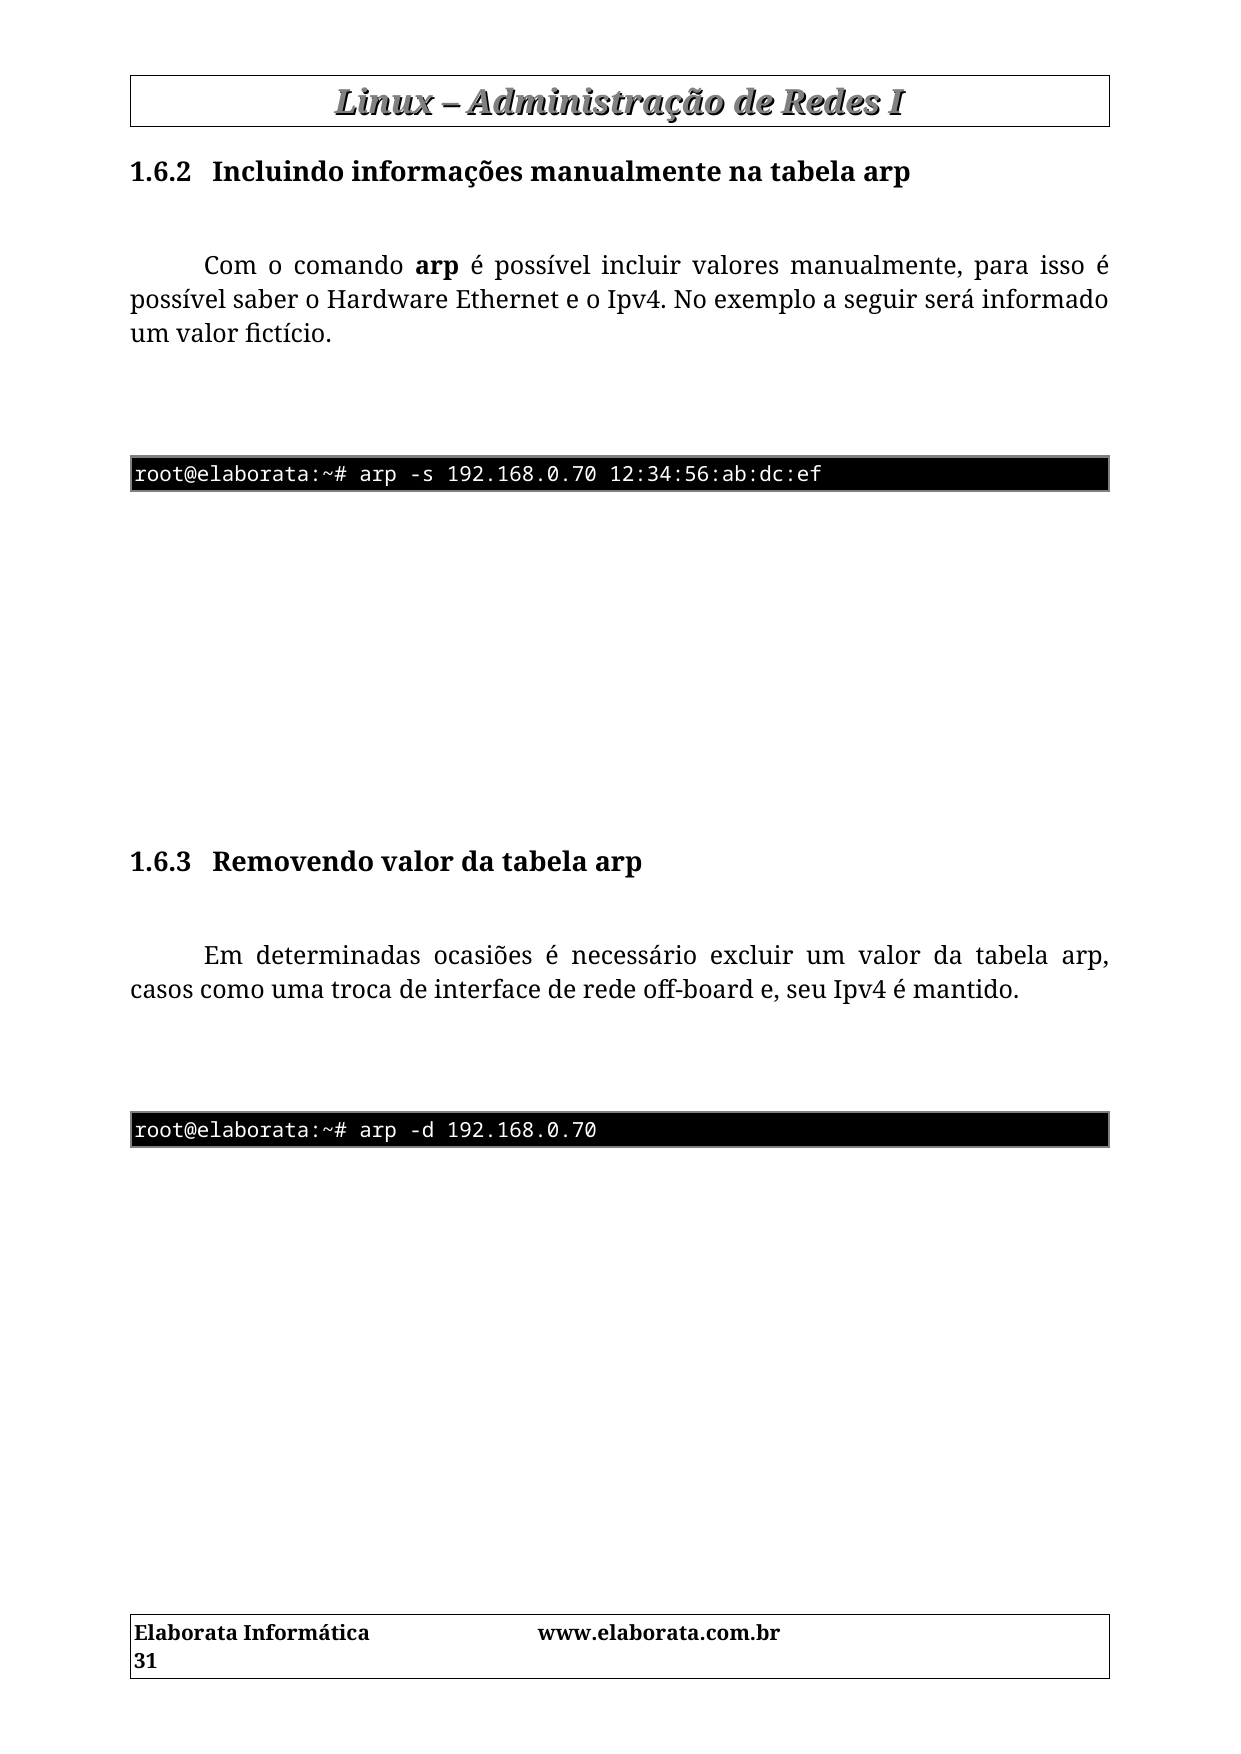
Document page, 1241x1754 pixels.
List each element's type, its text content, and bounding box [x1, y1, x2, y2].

text Em determinadas ocasiões é necessário excluir um valor da tabela arp, casos como uma troca de interface de rede off-board e, seu Ipv4 é mantido. [130, 938, 1110, 1006]
text Com o comando arp é possível incluir valores manualmente, para isso é possível saber o Hardware Ethernet e o Ipv4. No exemplo a seguir será informado um valor fictício. [130, 248, 1110, 350]
subtitle Removendo valor da tabela arp [130, 842, 1110, 879]
subtitle Incluindo informações manualmente na tabela arp [130, 152, 1110, 189]
text root@elaborata:~# arp -s 192.168.0.70 12:34:56:ab:dc:ef [132, 458, 1108, 490]
text root@elaborata:~# arp -d 192.168.0.70 [132, 1113, 1108, 1146]
